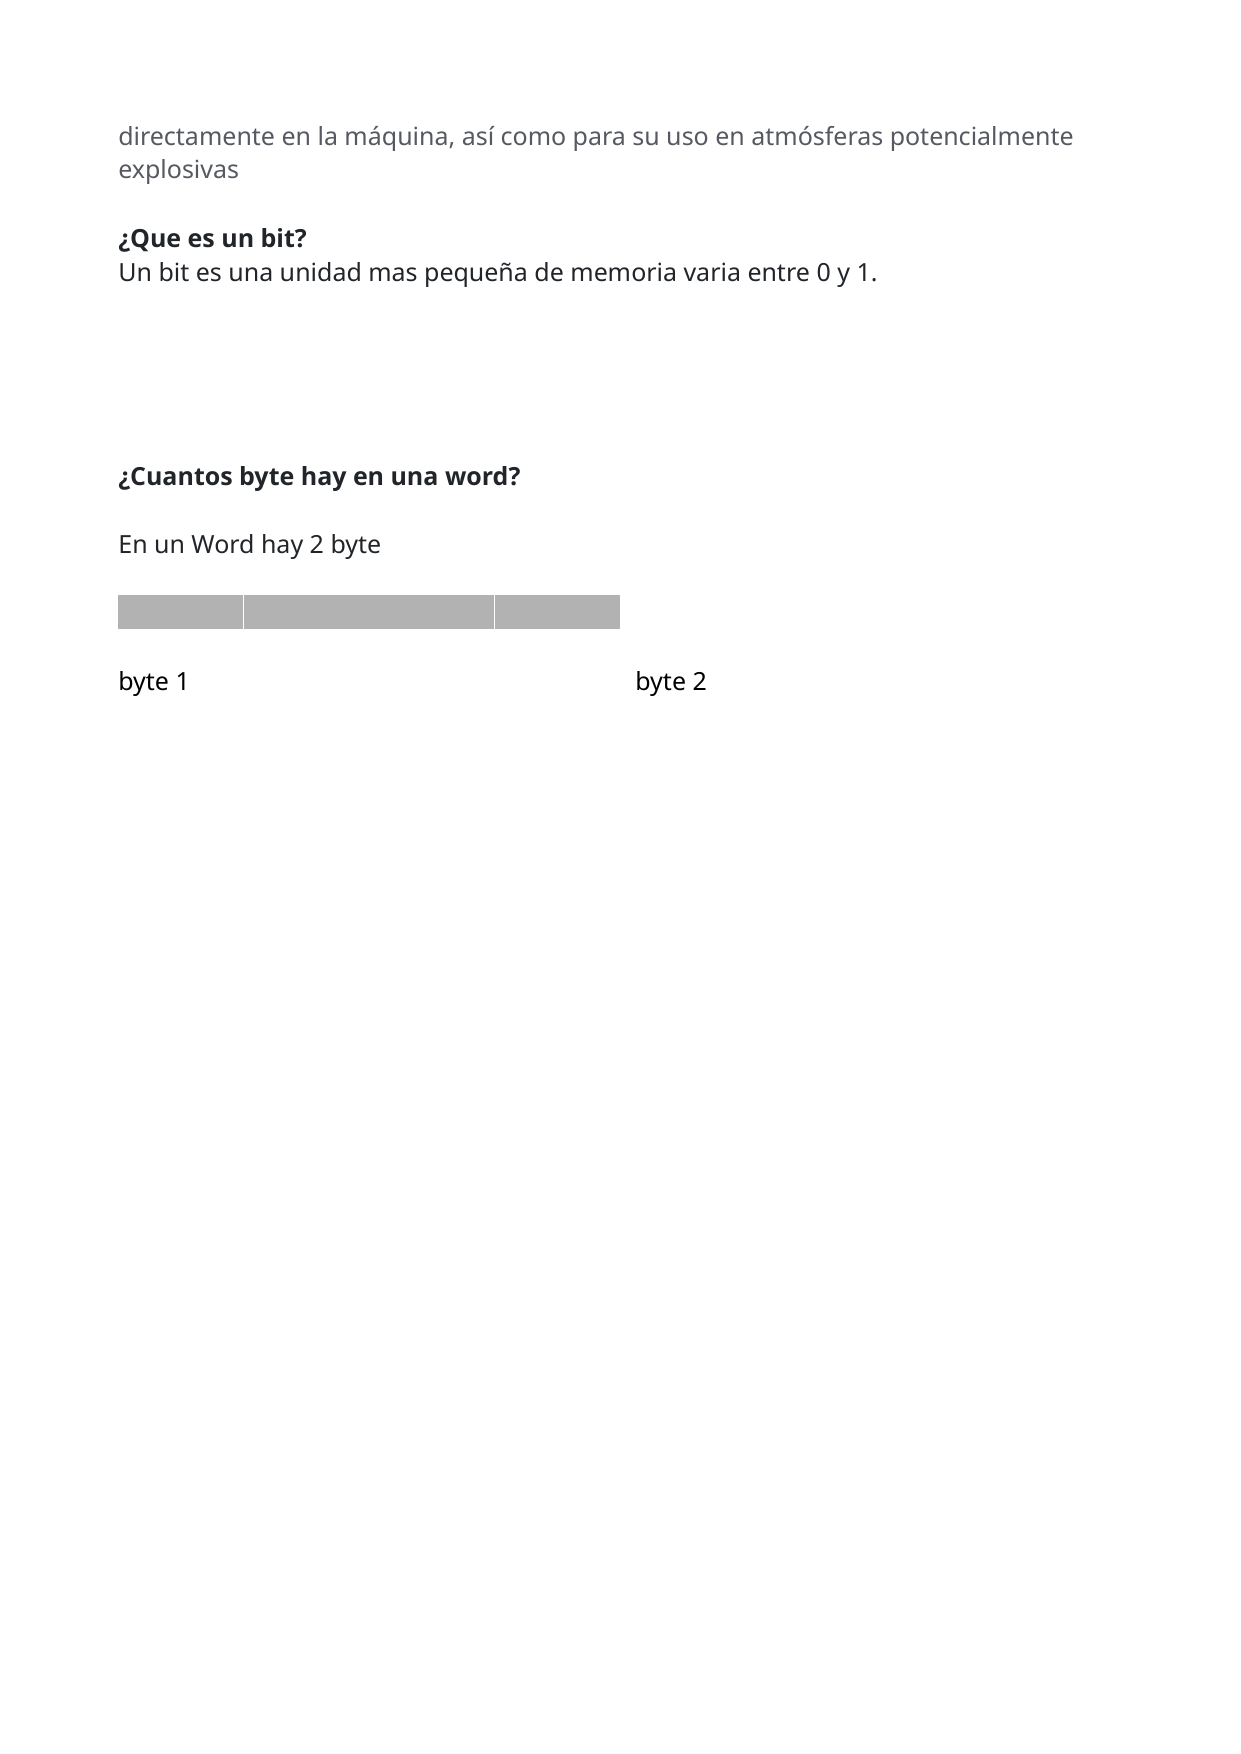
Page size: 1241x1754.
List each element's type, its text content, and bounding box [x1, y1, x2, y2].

table_header [934, 595, 996, 629]
table_header [369, 595, 432, 629]
text byte 1 byte 2 [118, 663, 1122, 697]
table_header [118, 595, 181, 629]
text ¿Que es un bit? [118, 220, 1122, 254]
table_header [996, 595, 1059, 629]
text ¿Cuantos byte hay en una word? [118, 459, 1122, 493]
table_header [557, 595, 620, 629]
table_header [306, 595, 369, 629]
table_header [808, 595, 871, 629]
table_header [683, 595, 745, 629]
text Un bit es una unidad mas pequeña de memoria varia entre 0 y 1. [118, 254, 1122, 288]
table_header [432, 595, 494, 629]
table_header [871, 595, 934, 629]
text En un Word hay 2 byte [118, 527, 1122, 561]
table_header [244, 595, 306, 629]
table_header [620, 595, 683, 629]
text directamente en la máquina, así como para su uso en atmósferas potencialmente explosivas [118, 118, 1122, 186]
table_header [181, 595, 243, 629]
table_header [495, 595, 557, 629]
table_header [745, 595, 808, 629]
table_header [1059, 595, 1122, 629]
